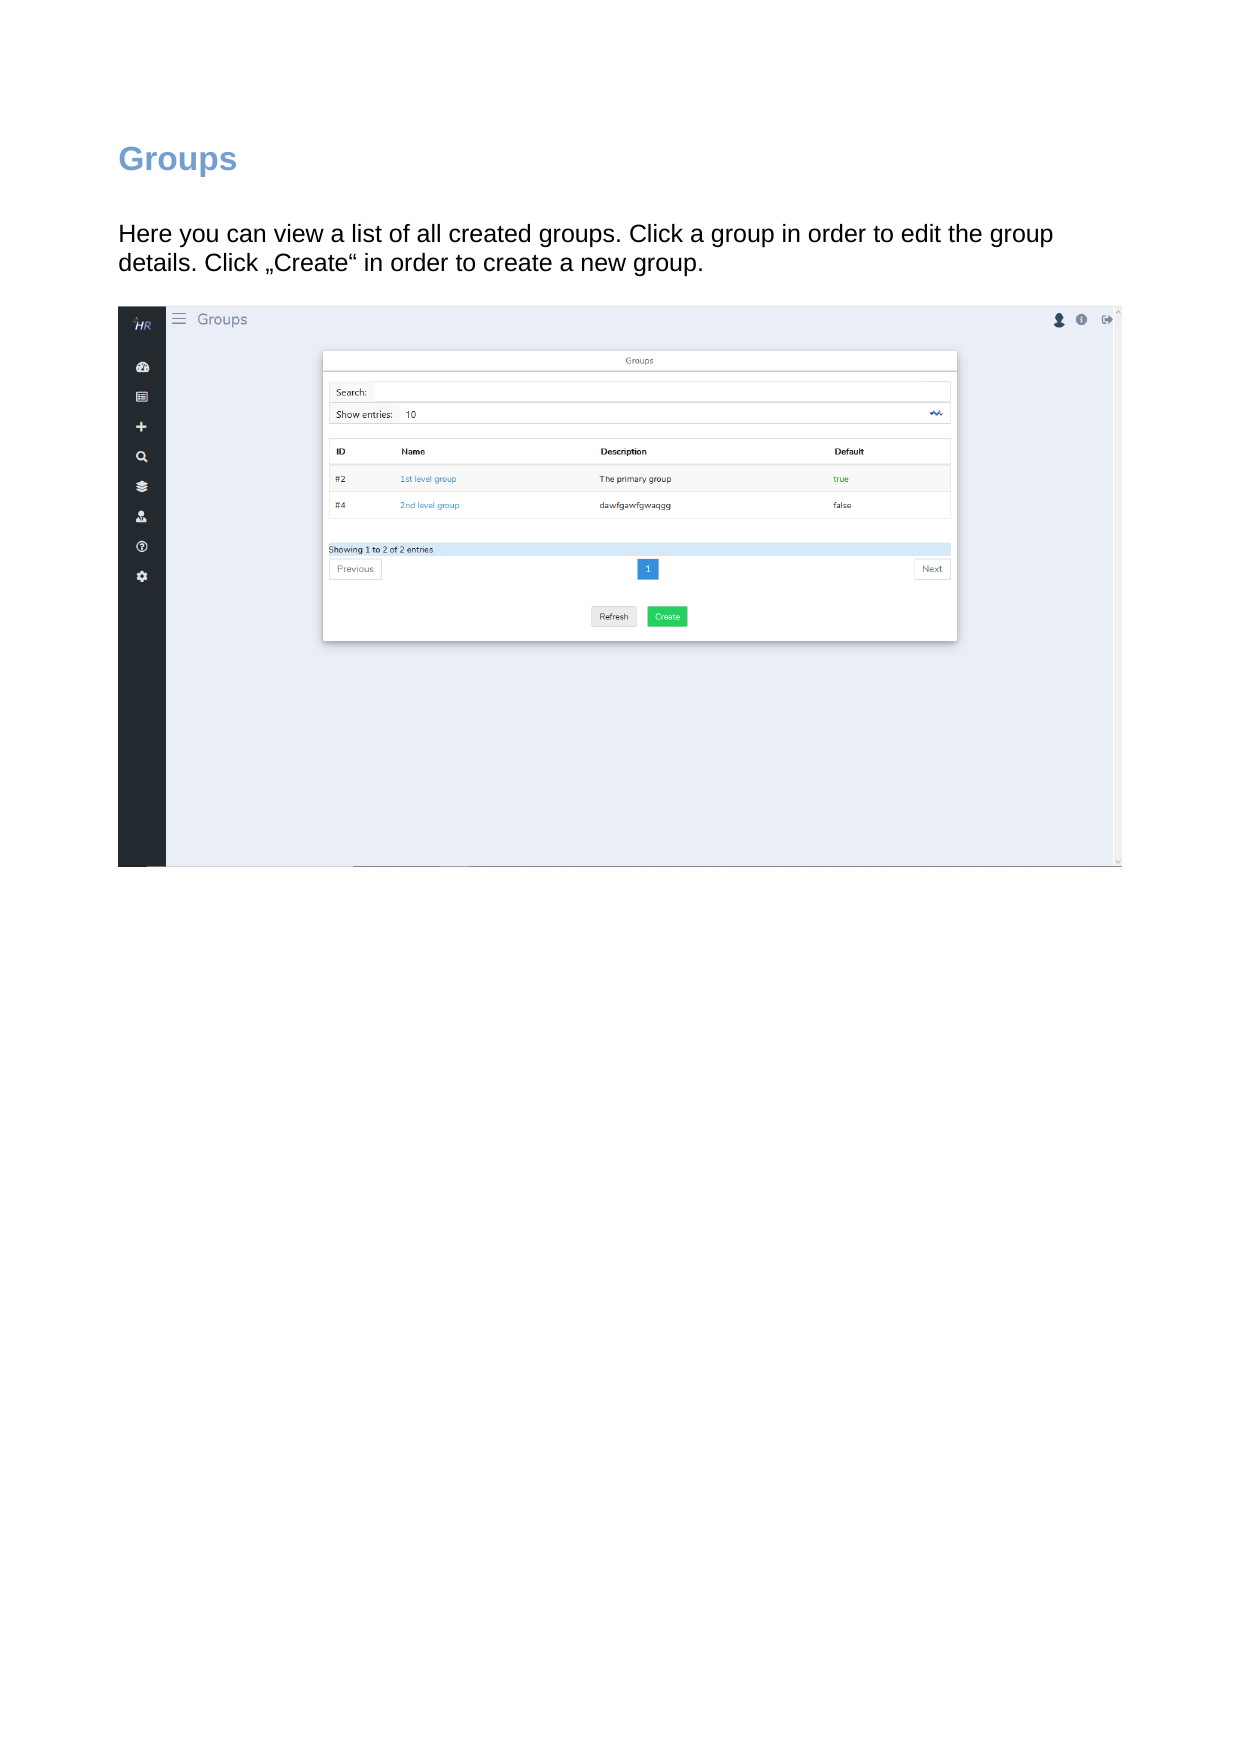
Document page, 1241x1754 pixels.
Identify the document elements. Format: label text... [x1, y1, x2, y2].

picture [118, 305, 1123, 867]
subtitle Groups [118, 139, 1122, 178]
text Here you can view a list of all created groups. Click a group in order to edit the group details. Click „Create“ in order to create a new group. [118, 219, 1122, 276]
